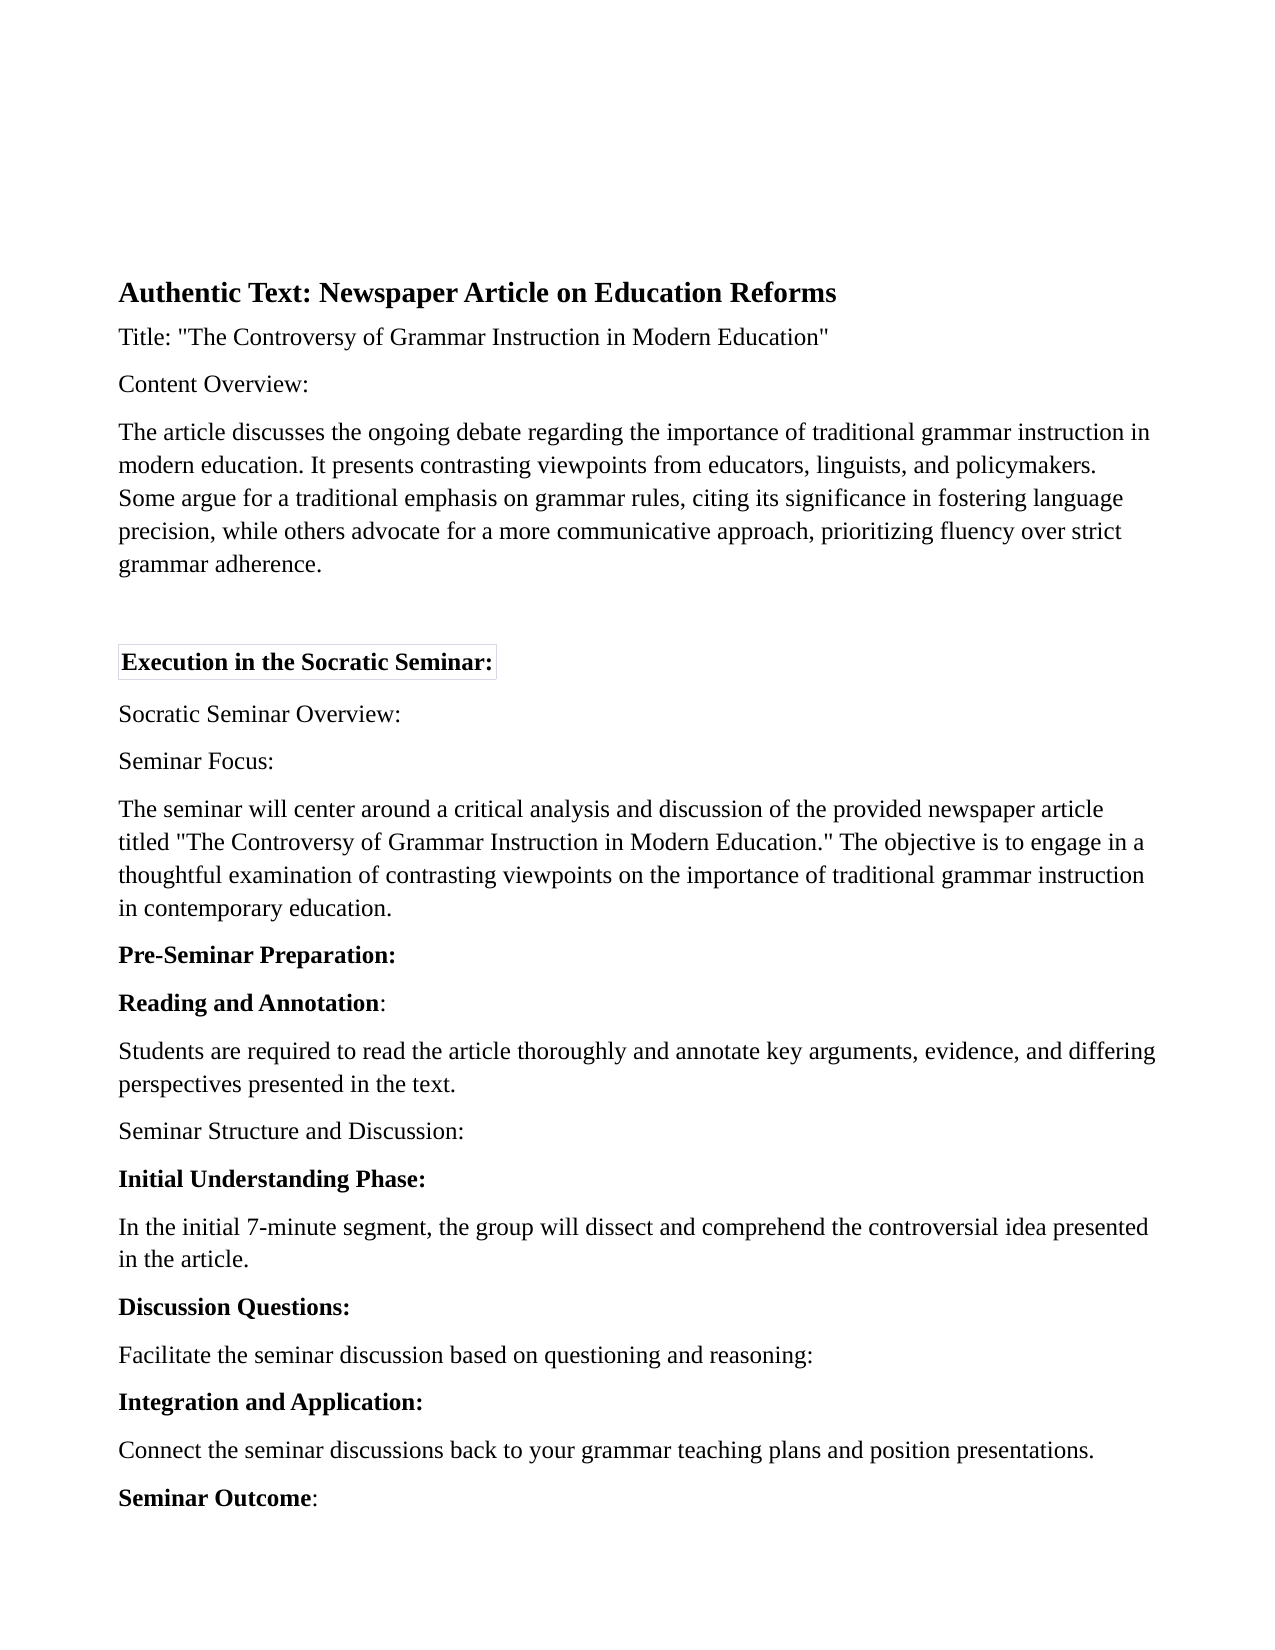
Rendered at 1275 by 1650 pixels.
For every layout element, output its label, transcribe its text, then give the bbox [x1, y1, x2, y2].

text Discussion Questions: [118, 1292, 1157, 1321]
text The article discusses the ongoing debate regarding the importance of traditional grammar instruction in modern education. It presents contrasting viewpoints from educators, linguists, and policymakers. Some argue for a traditional emphasis on grammar rules, citing its significance in fostering language precision, while others advocate for a more communicative approach, prioritizing fluency over strict grammar adherence. [118, 417, 1157, 578]
text Students are required to read the article thoroughly and annotate key arguments, evidence, and differing perspectives presented in the text. [118, 1036, 1157, 1097]
text Connect the seminar discussions back to your grammar teaching plans and position presentations. [118, 1435, 1157, 1464]
text Seminar Structure and Discussion: [118, 1116, 1157, 1145]
text Socratic Seminar Overview: [118, 699, 1157, 727]
text Seminar Focus: [118, 746, 1157, 775]
subtitle Authentic Text: Newspaper Article on Education Reforms [118, 276, 1157, 309]
text The seminar will center around a critical analysis and discussion of the provided newspaper article titled "The Controversy of Grammar Instruction in Modern Education." The objective is to engage in a thoughtful examination of contrasting viewpoints on the importance of traditional grammar instruction in contemporary education. [118, 794, 1157, 922]
text [497, 644, 1157, 679]
text Initial Understanding Phase: [118, 1164, 1157, 1193]
text Facilitate the seminar discussion based on questioning and reasoning: [118, 1340, 1157, 1368]
text Execution in the Socratic Seminar: [119, 645, 496, 679]
text Integration and Application: [118, 1387, 1157, 1416]
text Title: "The Controversy of Grammar Instruction in Modern Education" [118, 322, 1157, 350]
text Seminar Outcome: [118, 1483, 1157, 1511]
text Pre-Seminar Preparation: [118, 941, 1157, 969]
text Content Overview: [118, 369, 1157, 398]
text Reading and Annotation: [118, 988, 1157, 1017]
text In the initial 7-minute segment, the group will dissect and comprehend the controversial idea presented in the article. [118, 1212, 1157, 1273]
